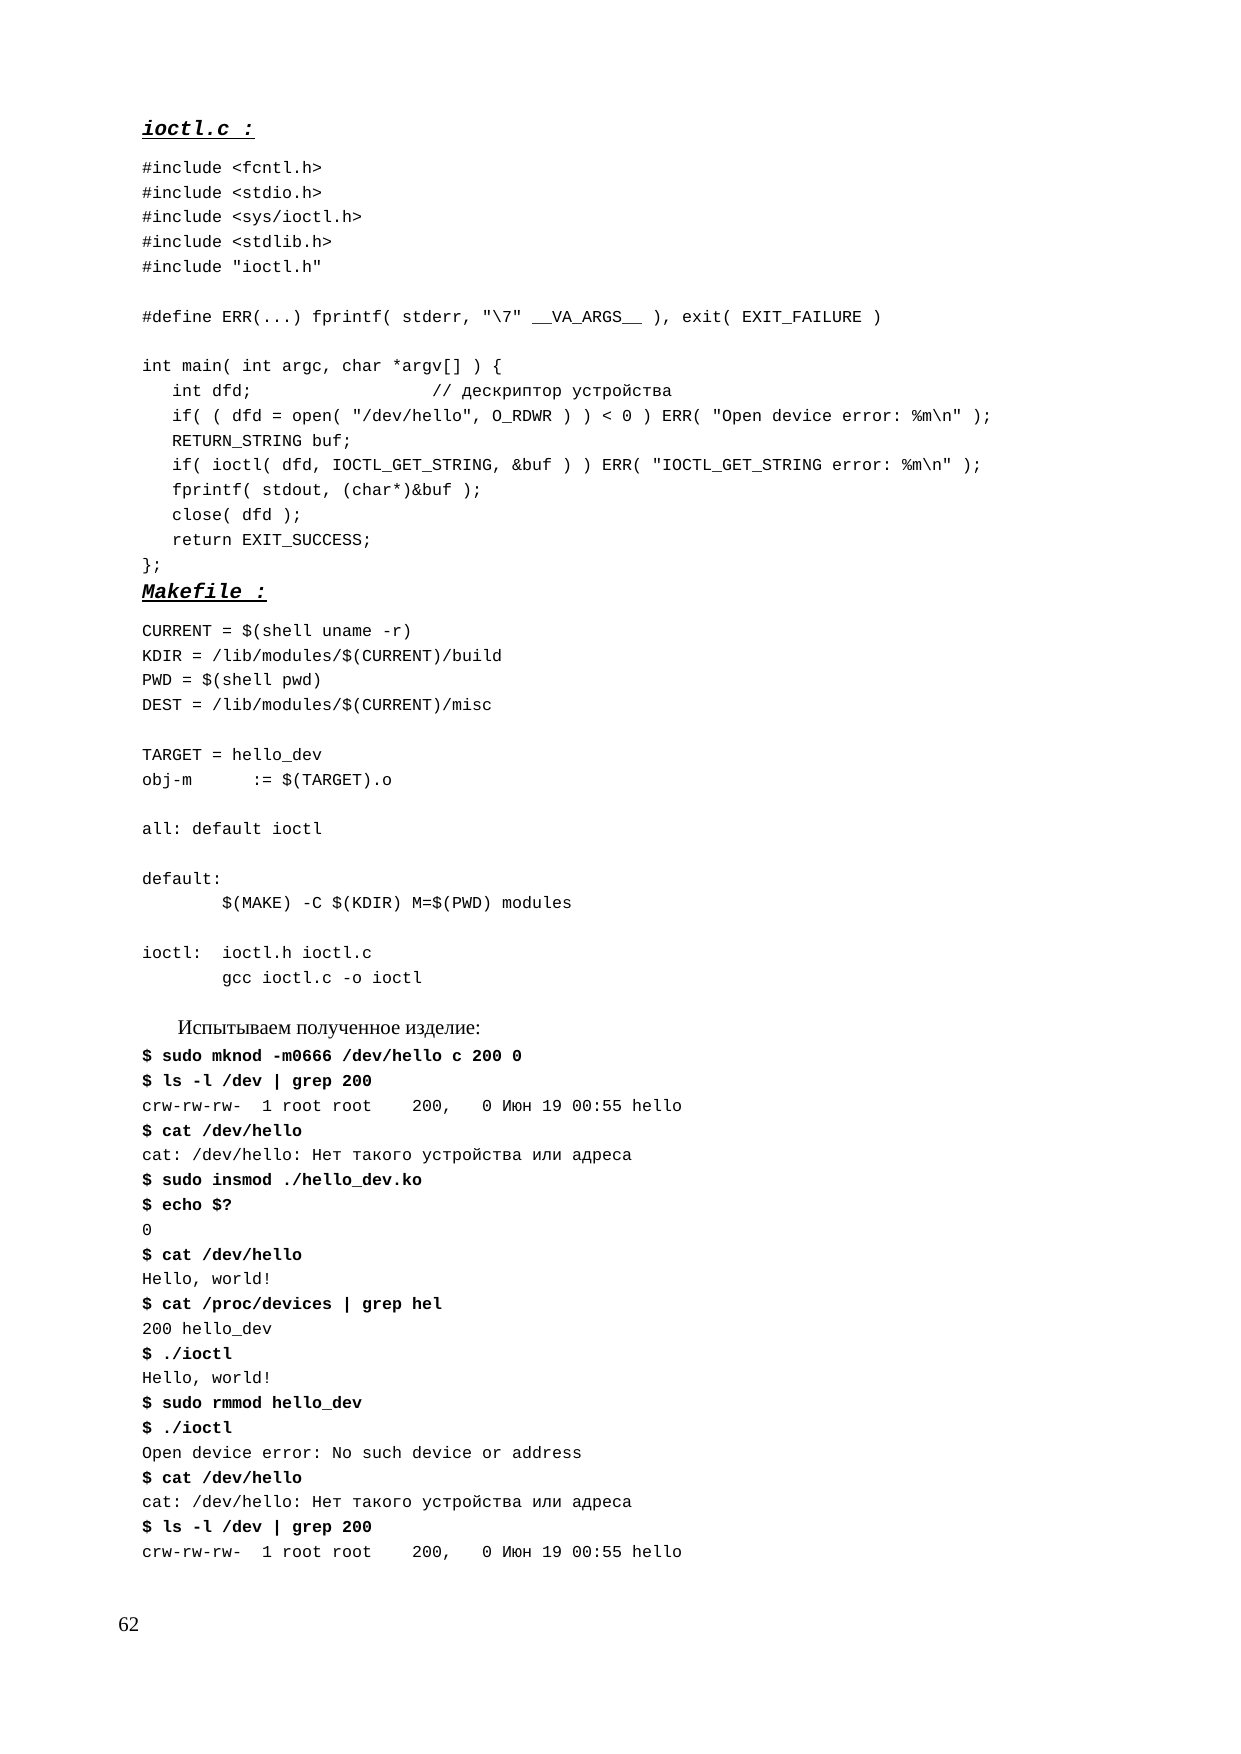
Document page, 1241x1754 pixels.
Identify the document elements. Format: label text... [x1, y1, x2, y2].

text PWD = $(shell pwd) [142, 672, 1122, 691]
text Hello, world! [142, 1370, 1122, 1389]
text $ cat /dev/hello [142, 1246, 1122, 1265]
text 0 [142, 1221, 1122, 1240]
text $ sudo mknod -m0666 /dev/hello c 200 0 [142, 1048, 1122, 1067]
text Makefile : [142, 581, 1122, 604]
text $ cat /dev/hello [142, 1469, 1122, 1488]
text $ sudo insmod ./hello_dev.ko [142, 1172, 1122, 1191]
text RETURN_STRING buf; [142, 432, 1122, 451]
text CURRENT = $(shell uname -r) [142, 622, 1122, 641]
text #include "ioctl.h" [142, 259, 1122, 277]
text return EXIT_SUCCESS; [142, 531, 1122, 550]
text crw-rw-rw- 1 root root 200, 0 Июн 19 00:55 hello [142, 1097, 1122, 1116]
text Open device error: No such device or address [142, 1444, 1122, 1463]
text if( ioctl( dfd, IOCTL_GET_STRING, &buf ) ) ERR( "IOCTL_GET_STRING error: %m\n" ); [142, 457, 1122, 476]
text 200 hello_dev [142, 1320, 1122, 1339]
text $ ls -l /dev | grep 200 [142, 1072, 1122, 1091]
text ioctl.c : [142, 118, 1122, 142]
text default: [142, 870, 1122, 889]
text ioctl: ioctl.h ioctl.c [142, 944, 1122, 963]
text KDIR = /lib/modules/$(CURRENT)/build [142, 647, 1122, 666]
text crw-rw-rw- 1 root root 200, 0 Июн 19 00:55 hello [142, 1543, 1122, 1562]
text $ ./ioctl [142, 1419, 1122, 1438]
text #define ERR(...) fprintf( stderr, "\7" __VA_ARGS__ ), exit( EXIT_FAILURE ) [142, 308, 1122, 327]
text Испытываем полученное изделие: [118, 1015, 1122, 1039]
text $ echo $? [142, 1196, 1122, 1215]
text fprintf( stdout, (char*)&buf ); [142, 482, 1122, 501]
text cat: /dev/hello: Нет такого устройства или адреса [142, 1147, 1122, 1166]
text cat: /dev/hello: Нет такого устройства или адреса [142, 1494, 1122, 1513]
text obj-m := $(TARGET).o [142, 771, 1122, 790]
text #include <fcntl.h> [142, 159, 1122, 178]
text int dfd; // дескриптор устройства [142, 383, 1122, 401]
text $(MAKE) -C $(KDIR) M=$(PWD) modules [142, 895, 1122, 914]
text $ cat /dev/hello [142, 1122, 1122, 1141]
text #include <stdlib.h> [142, 234, 1122, 253]
text $ sudo rmmod hello_dev [142, 1395, 1122, 1414]
text }; [142, 556, 1122, 575]
text close( dfd ); [142, 507, 1122, 525]
text Hello, world! [142, 1271, 1122, 1290]
text int main( int argc, char *argv[] ) { [142, 358, 1122, 377]
text #include <stdio.h> [142, 184, 1122, 203]
text #include <sys/ioctl.h> [142, 209, 1122, 228]
text DEST = /lib/modules/$(CURRENT)/misc [142, 697, 1122, 716]
text $ ls -l /dev | grep 200 [142, 1519, 1122, 1538]
text $ cat /proc/devices | grep hel [142, 1296, 1122, 1314]
text if( ( dfd = open( "/dev/hello", O_RDWR ) ) < 0 ) ERR( "Open device error: %m\n" ); [142, 407, 1122, 426]
text all: default ioctl [142, 821, 1122, 839]
text TARGET = hello_dev [142, 746, 1122, 765]
text gcc ioctl.c -o ioctl [142, 969, 1122, 988]
text $ ./ioctl [142, 1345, 1122, 1364]
